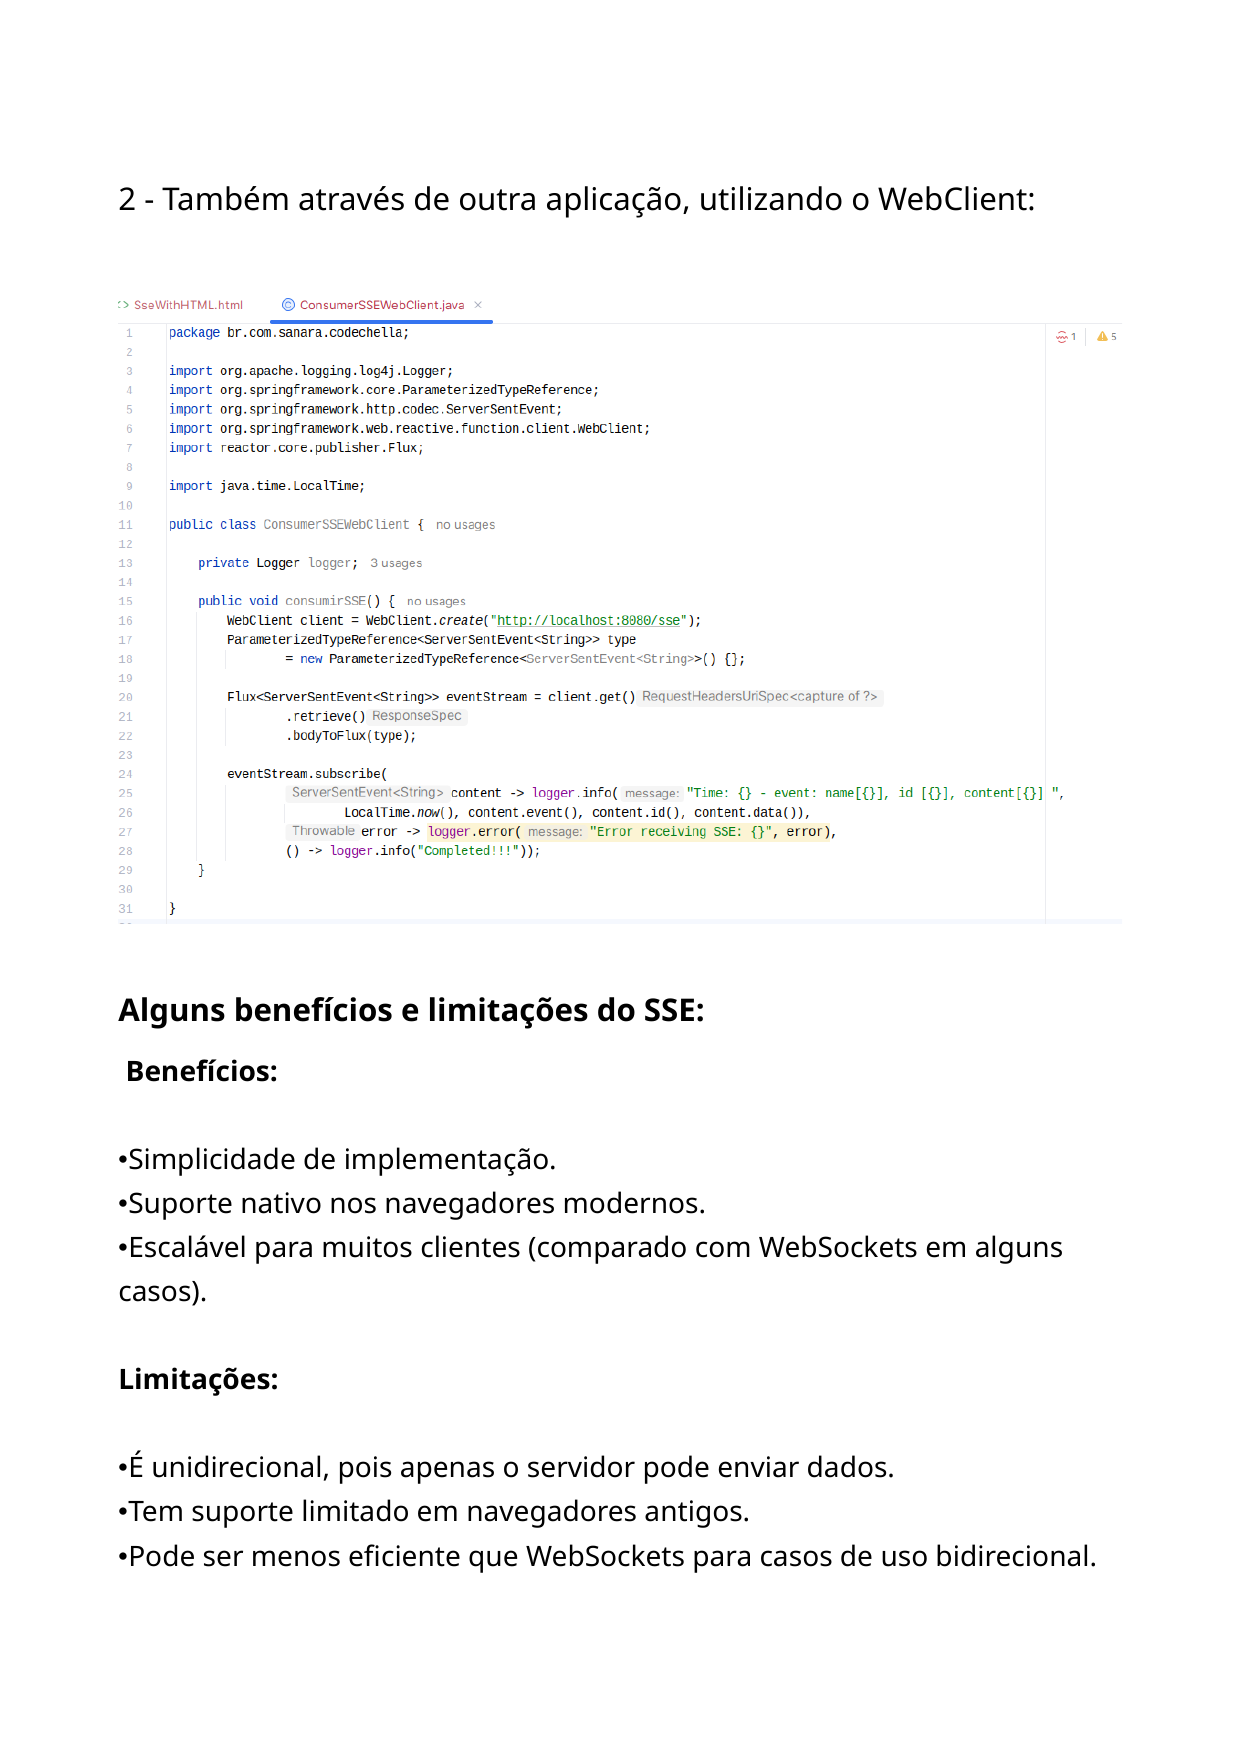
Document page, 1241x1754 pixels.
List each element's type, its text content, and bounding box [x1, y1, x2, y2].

list Escalável para muitos clientes (comparado com WebSockets em alguns casos). [118, 1227, 1122, 1310]
list Benefícios: [118, 1051, 1122, 1089]
text Alguns benefícios e limitações do SSE: [118, 988, 1122, 1030]
list Limitações: [118, 1359, 1122, 1398]
list Pode ser menos eficiente que WebSockets para casos de uso bidirecional. [118, 1536, 1122, 1574]
text 2 - Também através de outra aplicação, utilizando o WebClient: [118, 177, 1122, 219]
list Tem suporte limitado em navegadores antigos. [118, 1492, 1122, 1530]
picture [118, 286, 1123, 924]
list É unidirecional, pois apenas o servidor pode enviar dados. [118, 1448, 1122, 1486]
list Simplicidade de implementação. [118, 1139, 1122, 1178]
list Suporte nativo nos navegadores modernos. [118, 1183, 1122, 1222]
